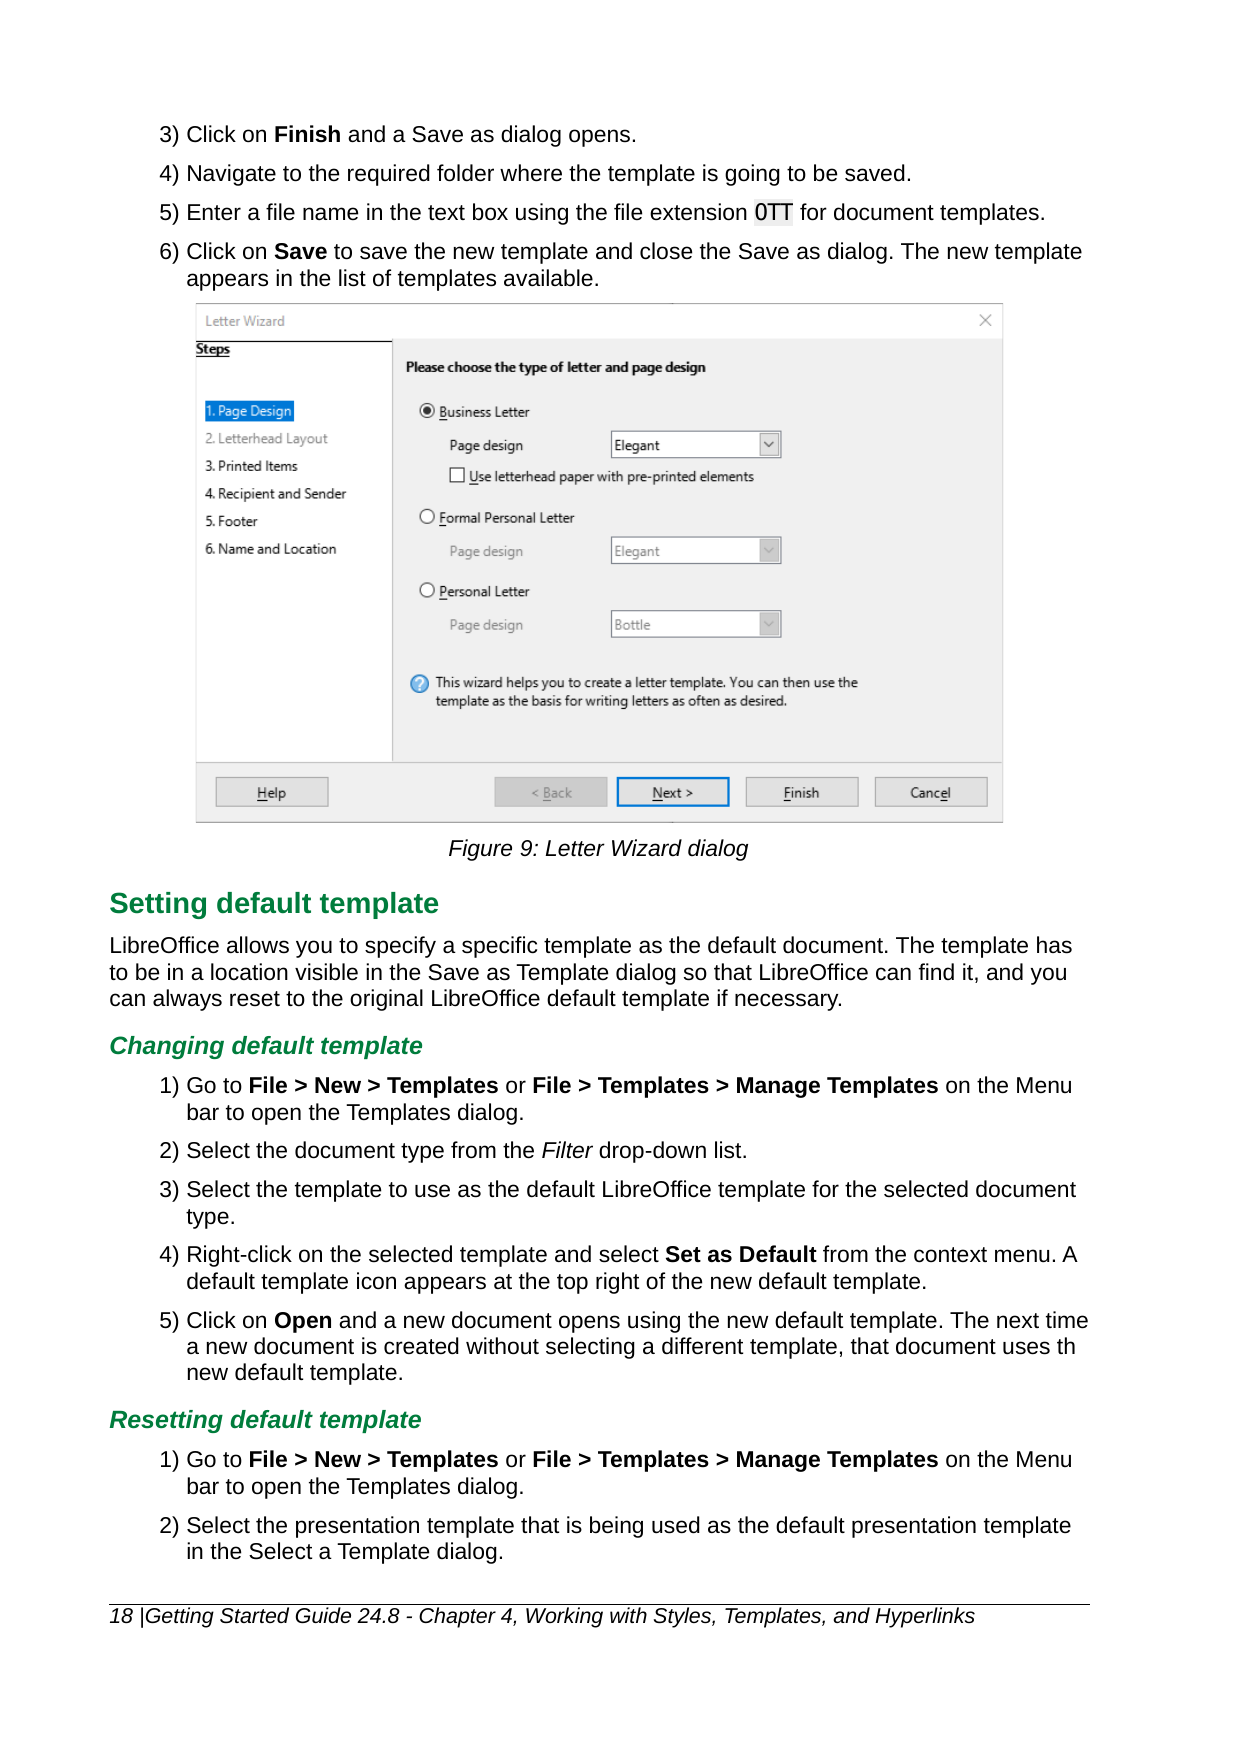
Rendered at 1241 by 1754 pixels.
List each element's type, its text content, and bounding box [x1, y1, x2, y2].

list Go to File > New > Templates or File > Templates > Manage Templates on the Menu bar to open the Templates dialog. [186, 1446, 1090, 1499]
text LibreOffice allows you to specify a specific template as the default document. The template has to be in a location visible in the Save as Template dialog so that LibreOffice can find it, and you can always reset to the original LibreOffice default template if necessary. [109, 932, 1090, 1012]
list Select the presentation template that is being used as the default presentation template in the Select a Template dialog. [186, 1512, 1090, 1564]
list Navigate to the required folder where the template is going to be saved. [186, 160, 1090, 186]
list Select the template to use as the default LibreOffice template for the selected document type. [186, 1176, 1090, 1229]
text Figure 9: Letter Wizard dialog [196, 835, 1003, 862]
list Right-click on the selected template and select Set as Default from the context menu. A default template icon appears at the top right of the new default template. [186, 1241, 1090, 1294]
subtitle Resetting default template [109, 1405, 1090, 1434]
list Enter a file name in the text box using the file extension OTT for document templates. [186, 199, 754, 226]
list Click on Save to save the new template and close the Save as dialog. The new template appears in the list of templates available. [186, 238, 1090, 291]
list Select the document type from the Filter drop‑down list. [186, 1137, 1090, 1164]
list Enter a file name in the text box using the file extension OTT for document templates. [793, 199, 1090, 226]
subtitle Setting default template [109, 887, 1090, 920]
list Go to File > New > Templates or File > Templates > Manage Templates on the Menu bar to open the Templates dialog. [186, 1072, 1090, 1125]
subtitle Changing default template [109, 1031, 1090, 1060]
picture [195, 303, 1004, 823]
list Click on Open and a new document opens using the new default template. The next time a new document is created without selecting a different template, that document uses th new default template. [186, 1307, 1090, 1386]
list Click on Finish and a Save as dialog opens. [186, 121, 1090, 147]
